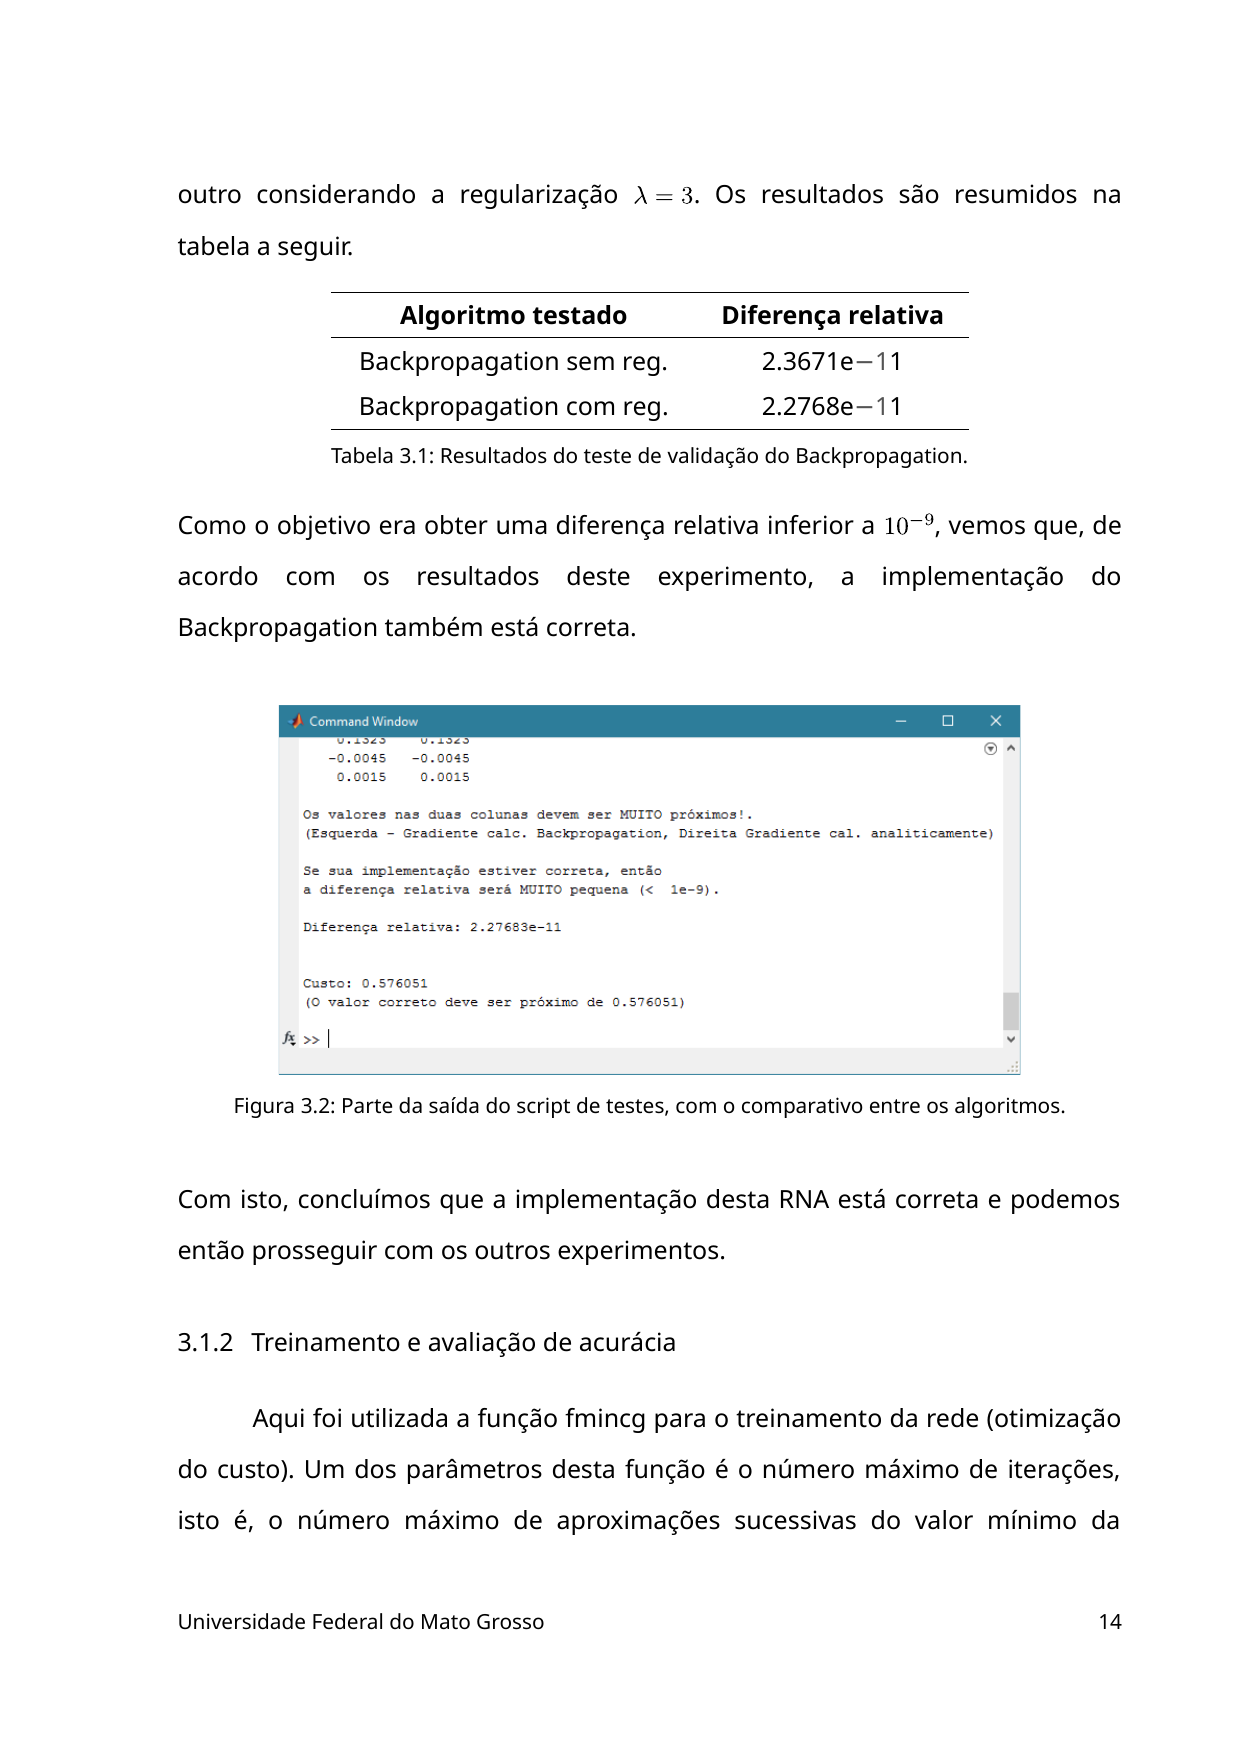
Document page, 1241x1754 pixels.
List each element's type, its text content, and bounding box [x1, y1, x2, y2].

text Tabela 3.1: Resultados do teste de validação do Backpropagation. [177, 441, 1122, 469]
table_header Diferença relativa [696, 293, 968, 337]
table_header Algoritmo testado [331, 293, 696, 337]
table_cell 2.3671e−11 [696, 338, 968, 383]
text Figura 3.2: Parte da saída do script de testes, com o comparativo entre os algoritmos. [201, 1091, 1098, 1120]
table_cell 2.2768e−11 [696, 383, 968, 428]
picture [278, 705, 1021, 1075]
text Com isto, concluímos que a implementação desta RNA está correta e podemos então prosseguir com os outros experimentos. [177, 1182, 1122, 1267]
table_cell Backpropagation com reg. [331, 383, 696, 428]
text outro considerando a regularização . Os resultados são resumidos na tabela a seguir. [177, 177, 1122, 262]
subtitle Treinamento e avaliação de acurácia [177, 1325, 1122, 1359]
text Como o objetivo era obter uma diferença relativa inferior a , vemos que, de acordo com os resultados deste experimento, a implementação do Backpropagation também está correta. [177, 508, 1122, 644]
text Aqui foi utilizada a função fmincg para o treinamento da rede (otimização do custo). Um dos parâmetros desta função é o número máximo de iterações, isto é, o número máximo de aproximações sucessivas do valor mínimo da [177, 1400, 1122, 1536]
table_cell Backpropagation sem reg. [331, 338, 696, 383]
